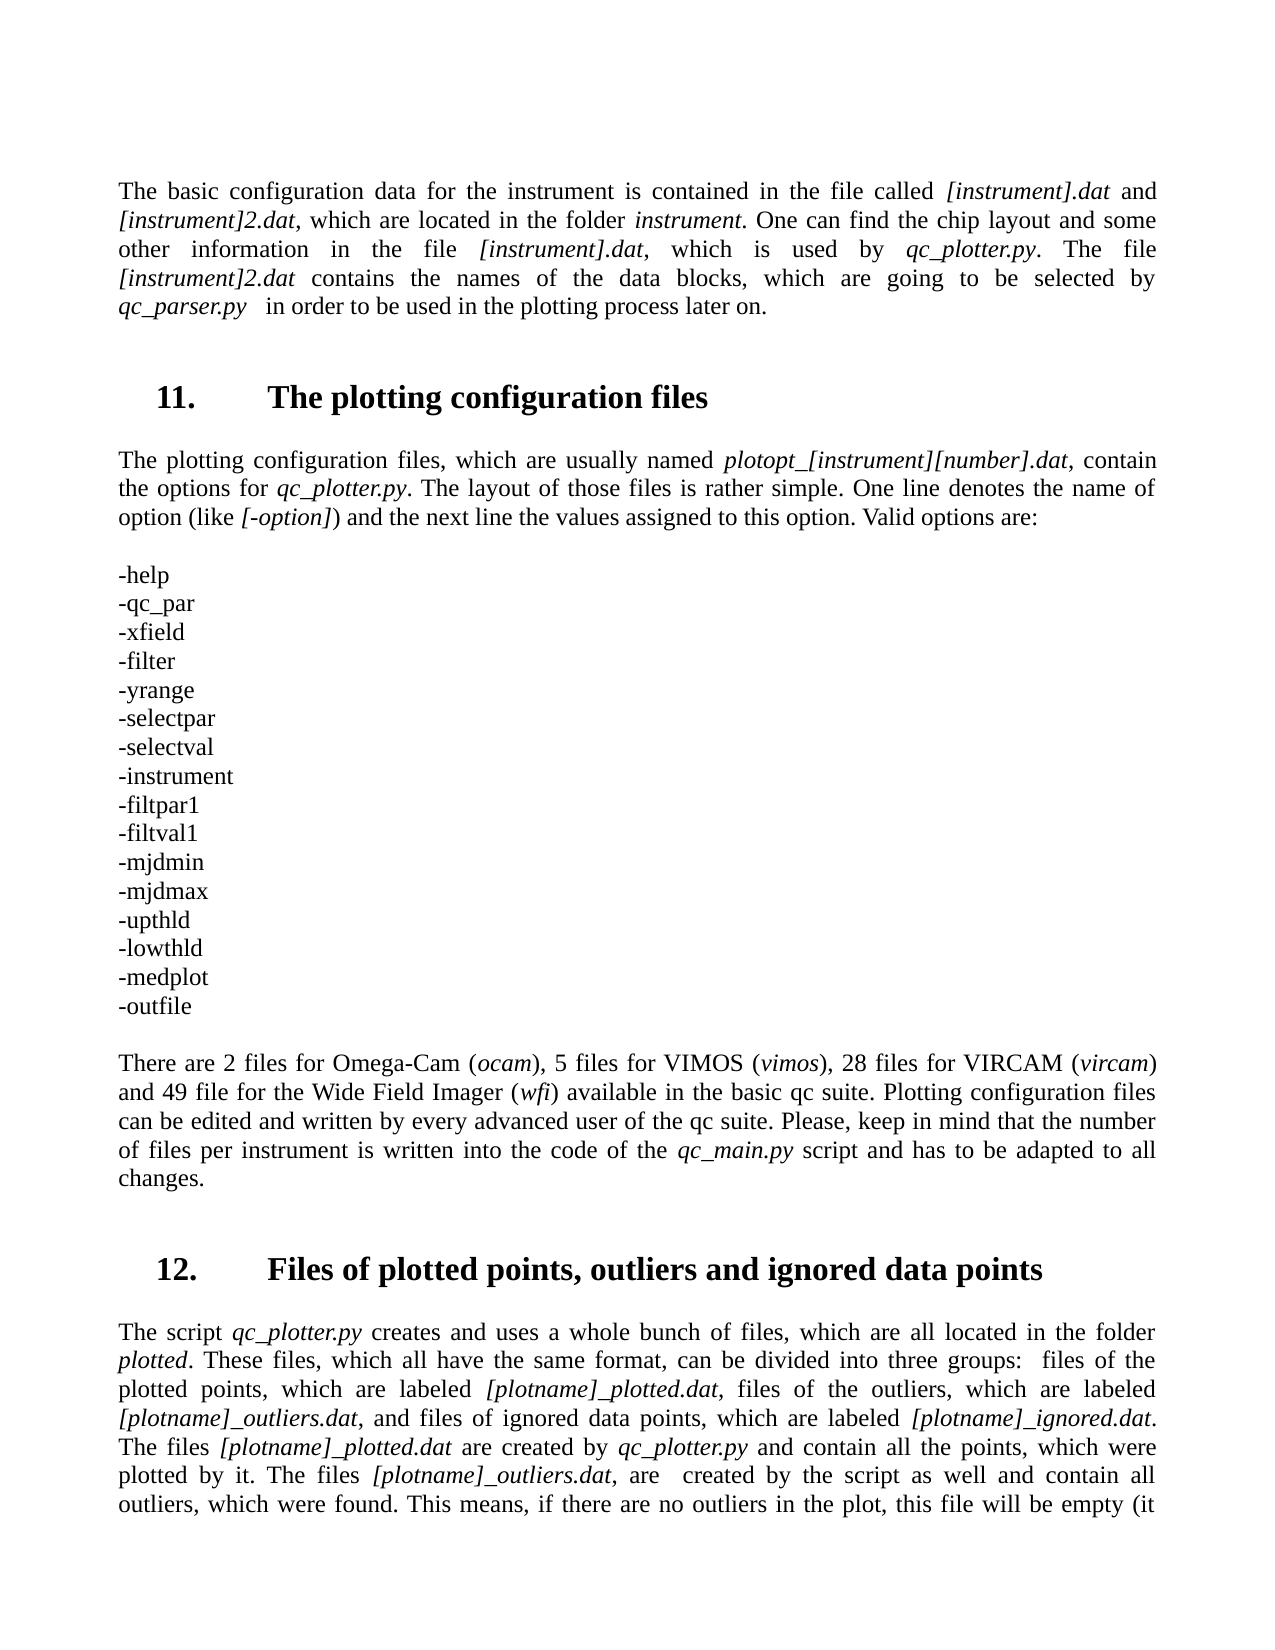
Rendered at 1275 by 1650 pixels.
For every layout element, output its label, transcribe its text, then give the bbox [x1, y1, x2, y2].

list Files of plotted points, outliers and ignored data points [156, 1250, 1157, 1288]
text The basic configuration data for the instrument is contained in the file called [instrument].dat and [instrument]2.dat, which are located in the folder instrument. One can find the chip layout and some other information in the file [instrument].dat, which is used by qc_plotter.py. The file [instrument]2.dat contains the names of the data blocks, which are going to be selected by qc_parser.py in order to be used in the plotting process later on. [118, 176, 1157, 320]
text -filtval1 [118, 818, 1157, 847]
text -medplot [118, 962, 1157, 991]
text -filtpar1 [118, 790, 1157, 818]
text -lowthld [118, 933, 1157, 962]
list The plotting configuration files [156, 378, 1157, 416]
text The plotting configuration files, which are usually named plotopt_[instrument][number].dat, contain the options for qc_plotter.py. The layout of those files is rather simple. One line denotes the name of option (like [-option]) and the next line the values assigned to this option. Valid options are: [118, 445, 1157, 531]
text -mjdmax [118, 876, 1157, 905]
text -filter [118, 646, 1157, 675]
text -qc_par [118, 588, 1157, 617]
text There are 2 files for Omega-Cam (ocam), 5 files for VIMOS (vimos), 28 files for VIRCAM (vircam) and 49 file for the Wide Field Imager (wfi) available in the basic qc suite. Plotting configuration files can be edited and written by every advanced user of the qc suite. Please, keep in mind that the number of files per instrument is written into the code of the qc_main.py script and has to be adapted to all changes. [118, 1048, 1157, 1192]
text -outfile [118, 991, 1157, 1020]
text The script qc_plotter.py creates and uses a whole bunch of files, which are all located in the folder plotted. These files, which all have the same format, can be divided into three groups: files of the plotted points, which are labeled [plotname]_plotted.dat, files of the outliers, which are labeled [plotname]_outliers.dat, and files of ignored data points, which are labeled [plotname]_ignored.dat. The files [plotname]_plotted.dat are created by qc_plotter.py and contain all the points, which were plotted by it. The files [plotname]_outliers.dat, are created by the script as well and contain all outliers, which were found. This means, if there are no outliers in the plot, this file will be empty (it [118, 1317, 1157, 1518]
text -upthld [118, 905, 1157, 933]
text -help [118, 560, 1157, 588]
text -selectpar [118, 703, 1157, 732]
text -selectval [118, 732, 1157, 761]
text -instrument [118, 761, 1157, 790]
text -mjdmin [118, 847, 1157, 876]
text -yrange [118, 675, 1157, 703]
text -xfield [118, 617, 1157, 646]
